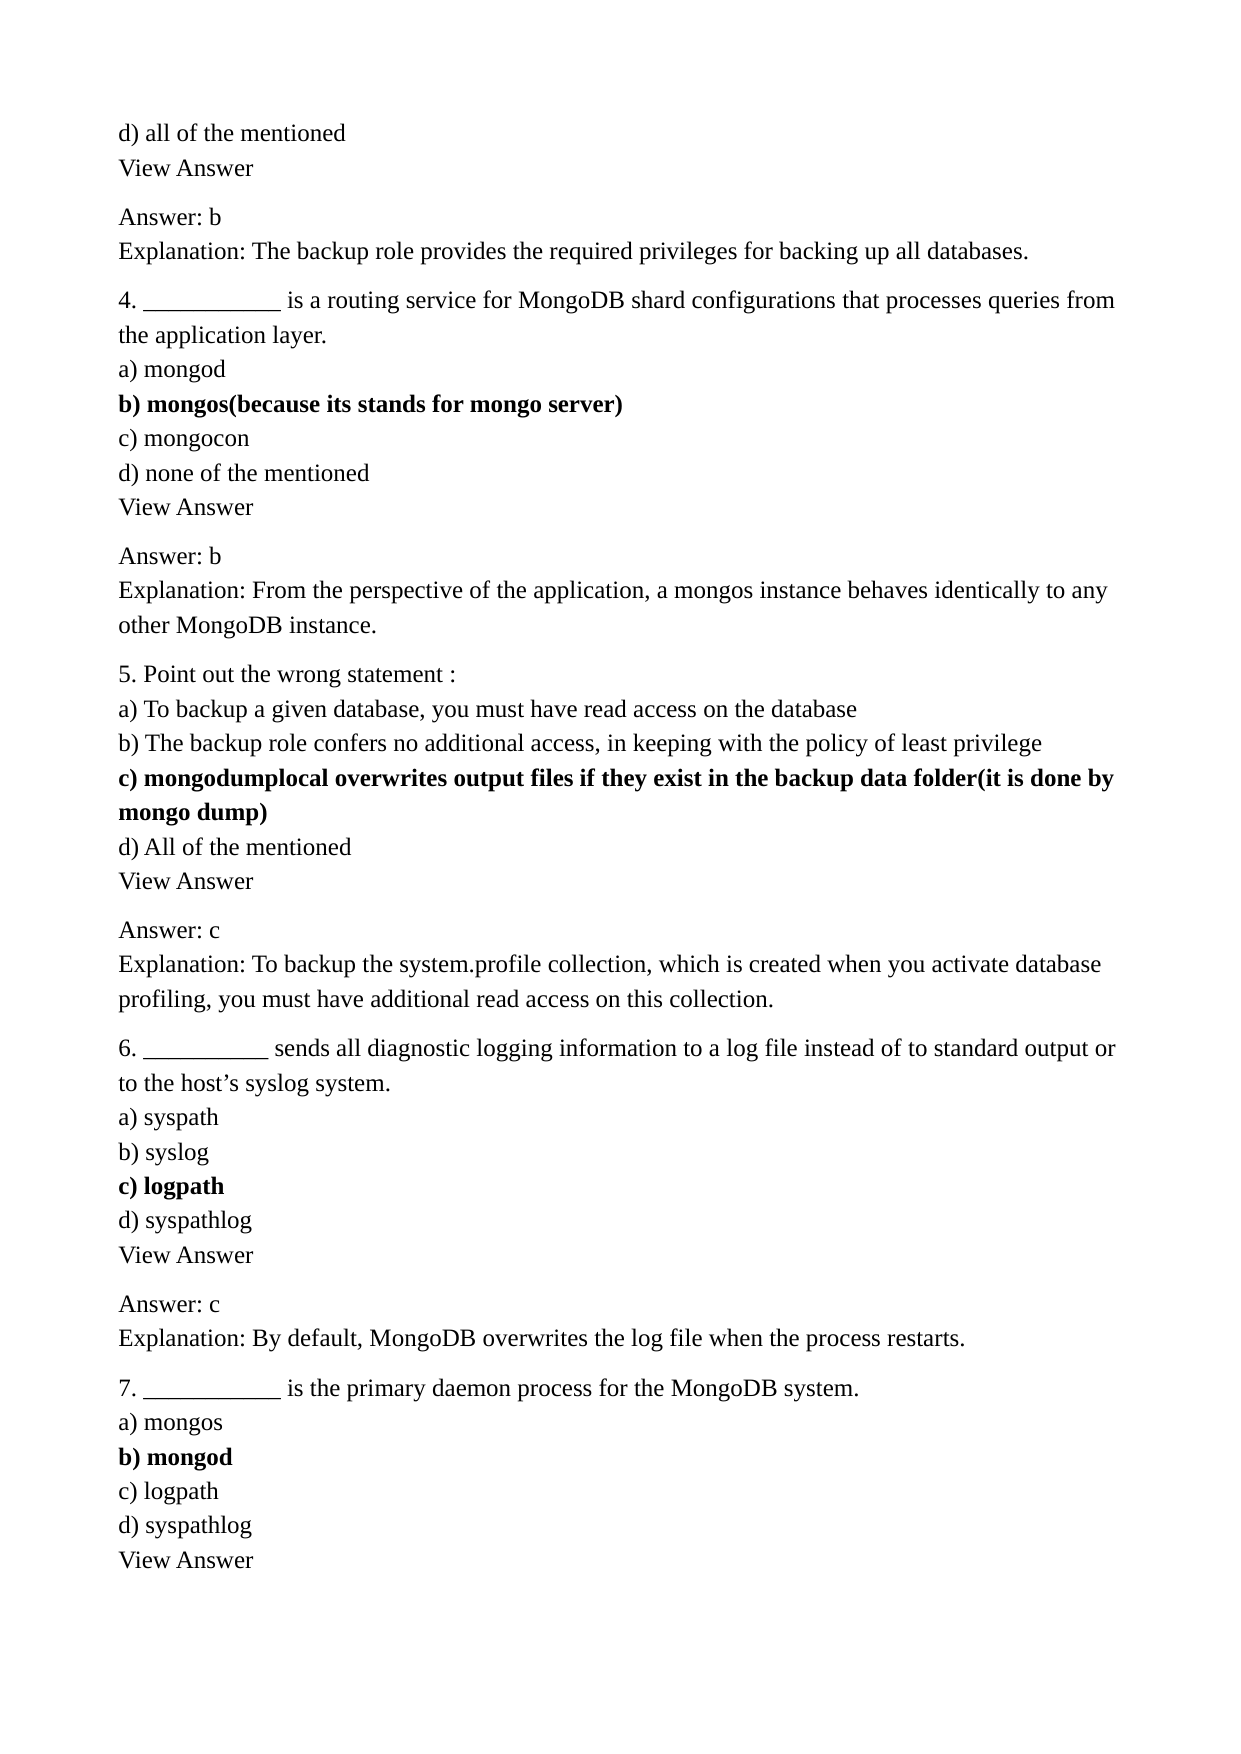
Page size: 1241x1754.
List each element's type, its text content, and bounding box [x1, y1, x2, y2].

text 6. __________ sends all diagnostic logging information to a log file instead of to standard output or to the host’s syslog system. a) syspath b) syslog c) logpath d) syspathlog View Answer [118, 1033, 1122, 1269]
text 4. ___________ is a routing service for MongoDB shard configurations that processes queries from the application layer. a) mongod b) mongos(because its stands for mongo server) c) mongocon d) none of the mentioned View Answer [118, 285, 1122, 521]
text 5. Point out the wrong statement : a) To backup a given database, you must have read access on the database b) The backup role confers no additional access, in keeping with the policy of least privilege c) mongodumplocal overwrites output files if they exist in the backup data folder(it is done by mongo dump) d) All of the mentioned View Answer [118, 659, 1122, 895]
text Answer: c Explanation: To backup the system.profile collection, which is created when you activate database profiling, you must have additional read access on this collection. [118, 915, 1122, 1013]
text 7. ___________ is the primary daemon process for the MongoDB system. a) mongos b) mongod c) logpath d) syspathlog View Answer [118, 1373, 1122, 1574]
text Answer: c Explanation: By default, MongoDB overwrites the log file when the process restarts. [118, 1289, 1122, 1352]
text Answer: b Explanation: From the perspective of the application, a mongos instance behaves identically to any other MongoDB instance. [118, 541, 1122, 639]
text d) all of the mentioned View Answer [118, 118, 1122, 181]
text Answer: b Explanation: The backup role provides the required privileges for backing up all databases. [118, 202, 1122, 265]
